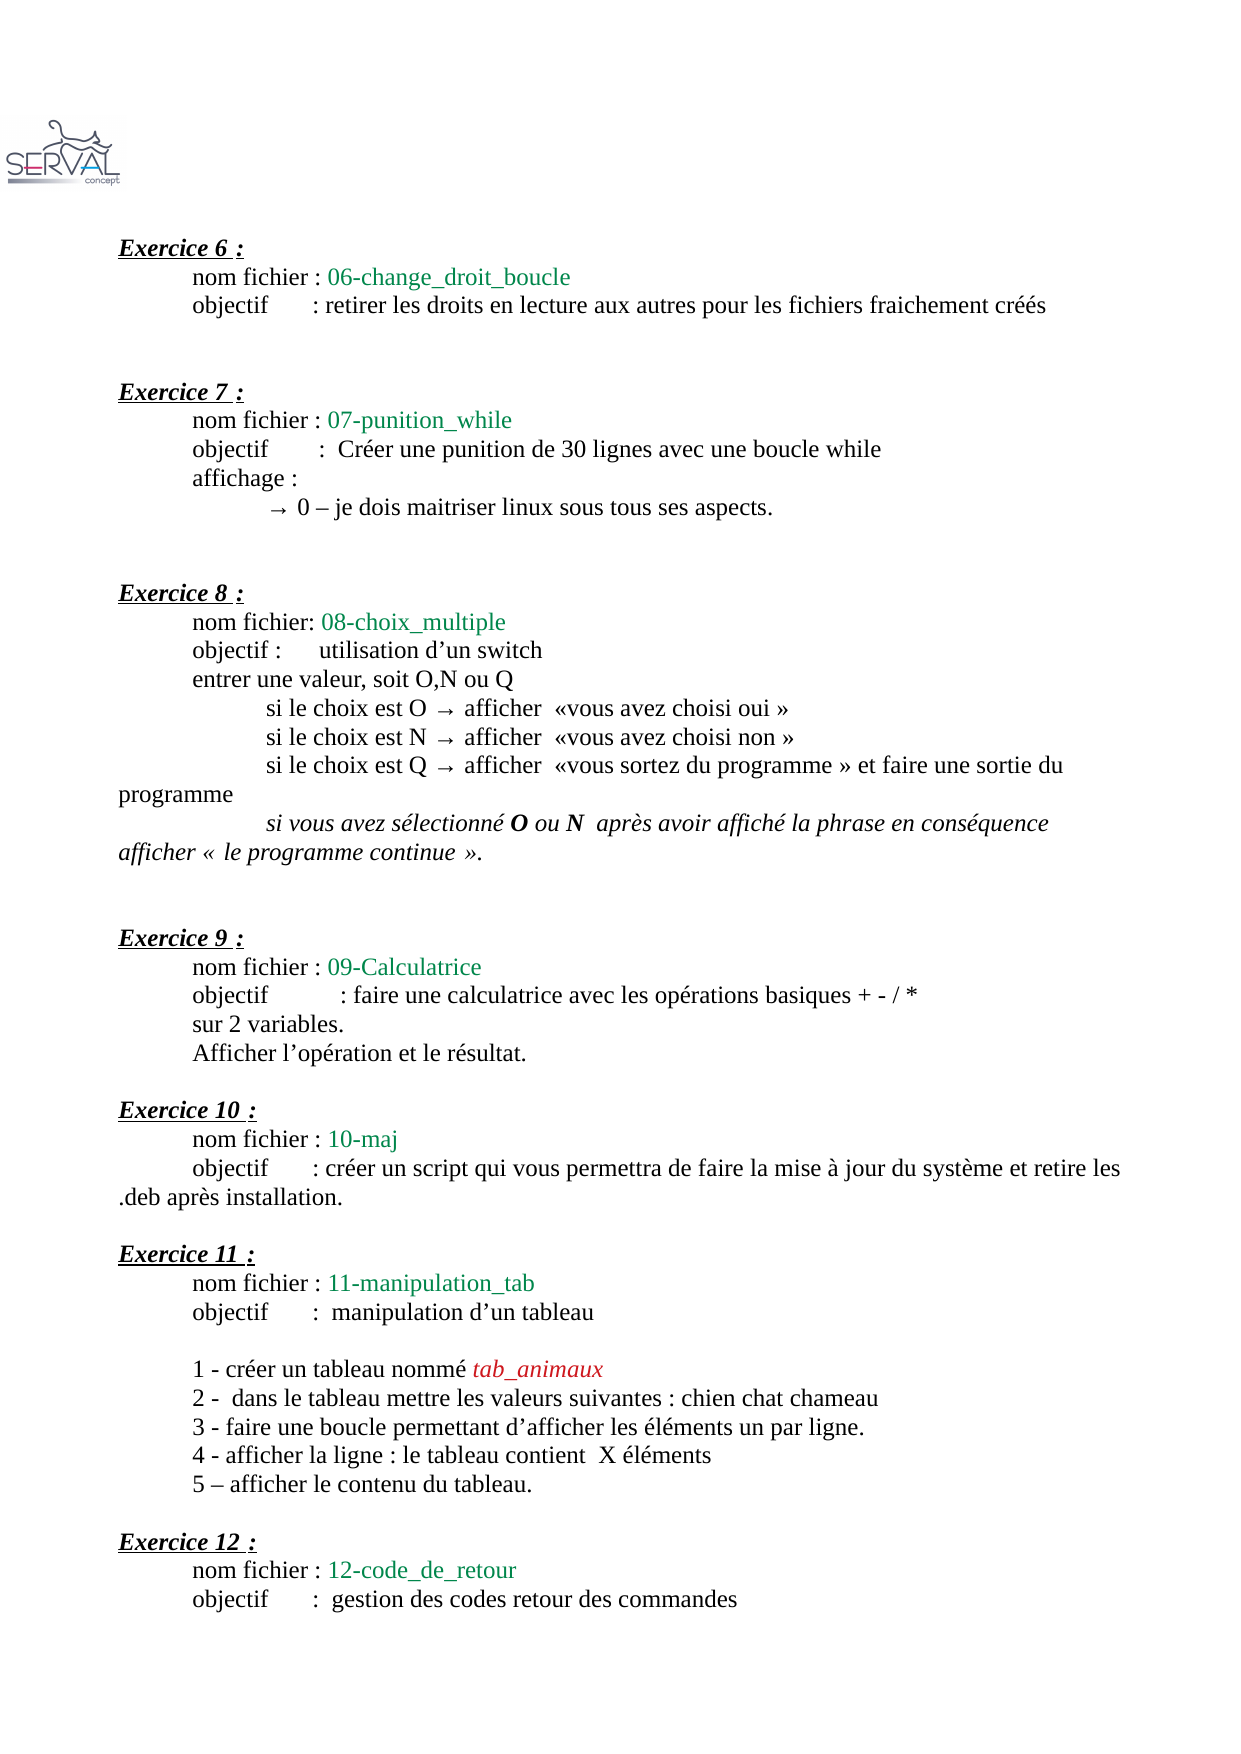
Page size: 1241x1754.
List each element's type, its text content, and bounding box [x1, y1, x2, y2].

text Exercice 7 : [118, 377, 1122, 406]
text objectif : faire une calculatrice avec les opérations basiques + - / * [118, 981, 1122, 1009]
text Afficher l’opération et le résultat. [118, 1038, 1122, 1067]
text 3 - faire une boucle permettant d’afficher les éléments un par ligne. [118, 1412, 1122, 1441]
text si le choix est Q → afficher «vous sortez du programme » et faire une sortie du programme [118, 751, 1122, 808]
text si le choix est N → afficher «vous avez choisi non » [118, 722, 1122, 751]
text si le choix est O → afficher «vous avez choisi oui » [118, 693, 1122, 722]
text nom fichier : 11-manipulation_tab [118, 1268, 1122, 1297]
text sur 2 variables. [118, 1009, 1122, 1038]
text Exercice 10 : [118, 1096, 1122, 1124]
text entrer une valeur, soit O,N ou Q [118, 664, 1122, 693]
text nom fichier : 10-maj [118, 1124, 1122, 1153]
text objectif : retirer les droits en lecture aux autres pour les fichiers fraichement créés [118, 291, 1122, 319]
text Exercice 6 : [118, 233, 1122, 262]
text nom fichier: 08-choix_multiple [118, 607, 1122, 636]
text objectif : créer un script qui vous permettra de faire la mise à jour du système et retire les .deb après installation. [118, 1153, 1122, 1211]
text objectif : manipulation d’un tableau [118, 1297, 1122, 1326]
text objectif : Créer une punition de 30 lignes avec une boucle while [118, 434, 1122, 463]
text objectif : gestion des codes retour des commandes [118, 1584, 1122, 1613]
text Exercice 9 : [118, 923, 1122, 952]
text affichage : [118, 463, 1122, 492]
text 5 – afficher le contenu du tableau. [118, 1469, 1122, 1498]
text → 0 – je dois maitriser linux sous tous ses aspects. [118, 492, 1122, 521]
text objectif : utilisation d’un switch [118, 636, 1122, 664]
text 2 - dans le tableau mettre les valeurs suivantes : chien chat chameau [118, 1383, 1122, 1412]
text nom fichier : 07-punition_while [118, 406, 1122, 434]
text nom fichier : 09-Calculatrice [118, 952, 1122, 981]
text Exercice 12 : [118, 1527, 1122, 1556]
text si vous avez sélectionné O ou N après avoir affiché la phrase en conséquence afficher « le programme continue ». [118, 808, 1122, 866]
text nom fichier : 12-code_de_retour [118, 1556, 1122, 1584]
text Exercice 11 : [118, 1239, 1122, 1268]
text Exercice 8 : [118, 578, 1122, 607]
text 4 - afficher la ligne : le tableau contient X éléments [118, 1441, 1122, 1469]
text nom fichier : 06-change_droit_boucle [118, 262, 1122, 291]
text 1 - créer un tableau nommé tab_animaux [118, 1354, 1122, 1383]
